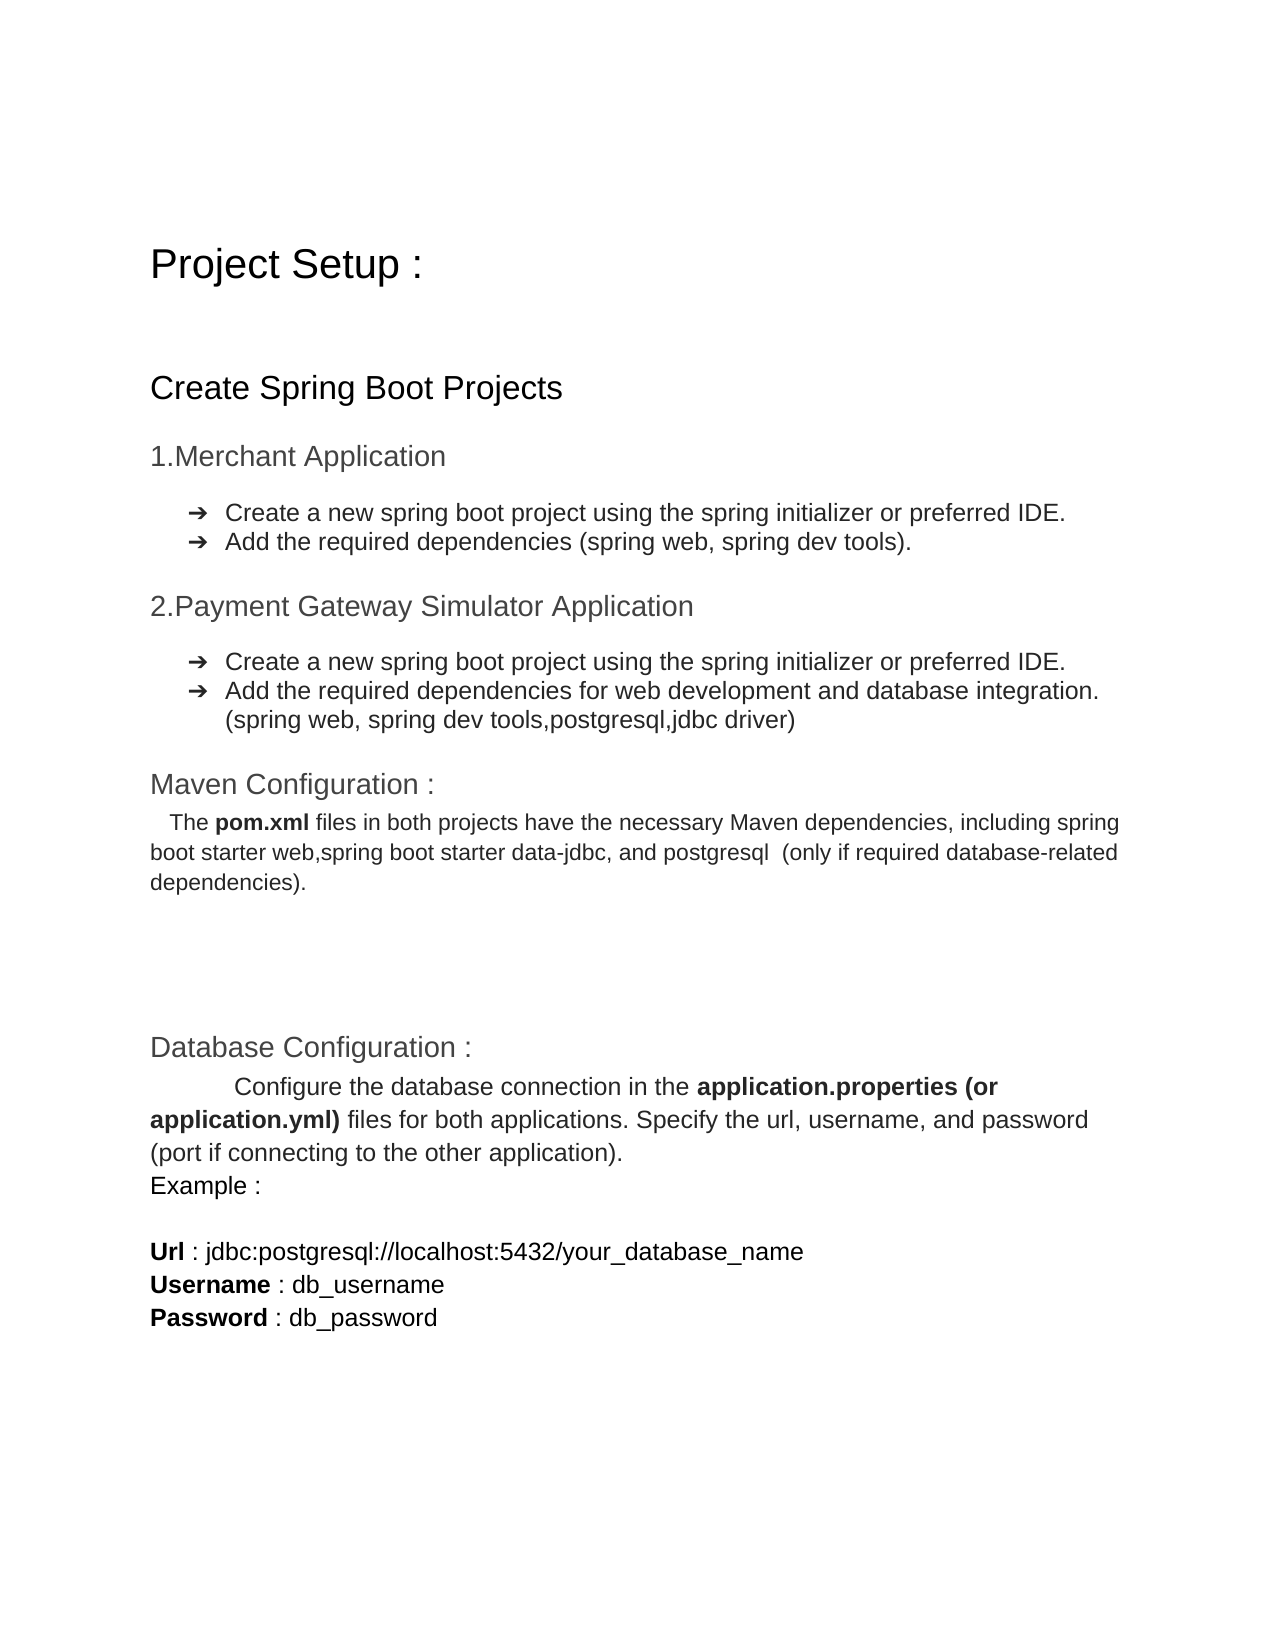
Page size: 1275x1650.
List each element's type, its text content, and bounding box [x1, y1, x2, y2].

list Add the required dependencies for web development and database integration.(spring web, spring dev tools,postgresql,jdbc driver) [187, 676, 1125, 734]
text Password : db_password [150, 1303, 1125, 1332]
text Url : jdbc:postgresql://localhost:5432/your_database_name [150, 1237, 1125, 1266]
subtitle Maven Configuration : [150, 767, 1125, 801]
subtitle 1.Merchant Application [150, 439, 1125, 473]
text Configure the database connection in the application.properties (or application.yml) files for both applications. Specify the url, username, and password (port if connecting to the other application). [150, 1072, 1125, 1167]
list Create a new spring boot project using the spring initializer or preferred IDE. [187, 647, 1125, 676]
subtitle 2.Payment Gateway Simulator Application [150, 589, 1125, 622]
list Create a new spring boot project using the spring initializer or preferred IDE. [187, 498, 1125, 527]
text Example : [150, 1171, 1125, 1199]
list Add the required dependencies (spring web, spring dev tools). [187, 527, 1125, 556]
subtitle Database Configuration : [150, 1030, 1125, 1063]
text The pom.xml files in both projects have the necessary Maven dependencies, including spring boot starter web,spring boot starter data-jdbc, and postgresql (only if required database-related dependencies). [150, 809, 1125, 896]
subtitle Project Setup : [150, 239, 1125, 287]
text Username : db_username [150, 1270, 1125, 1299]
subtitle Create Spring Boot Projects [150, 368, 1125, 406]
